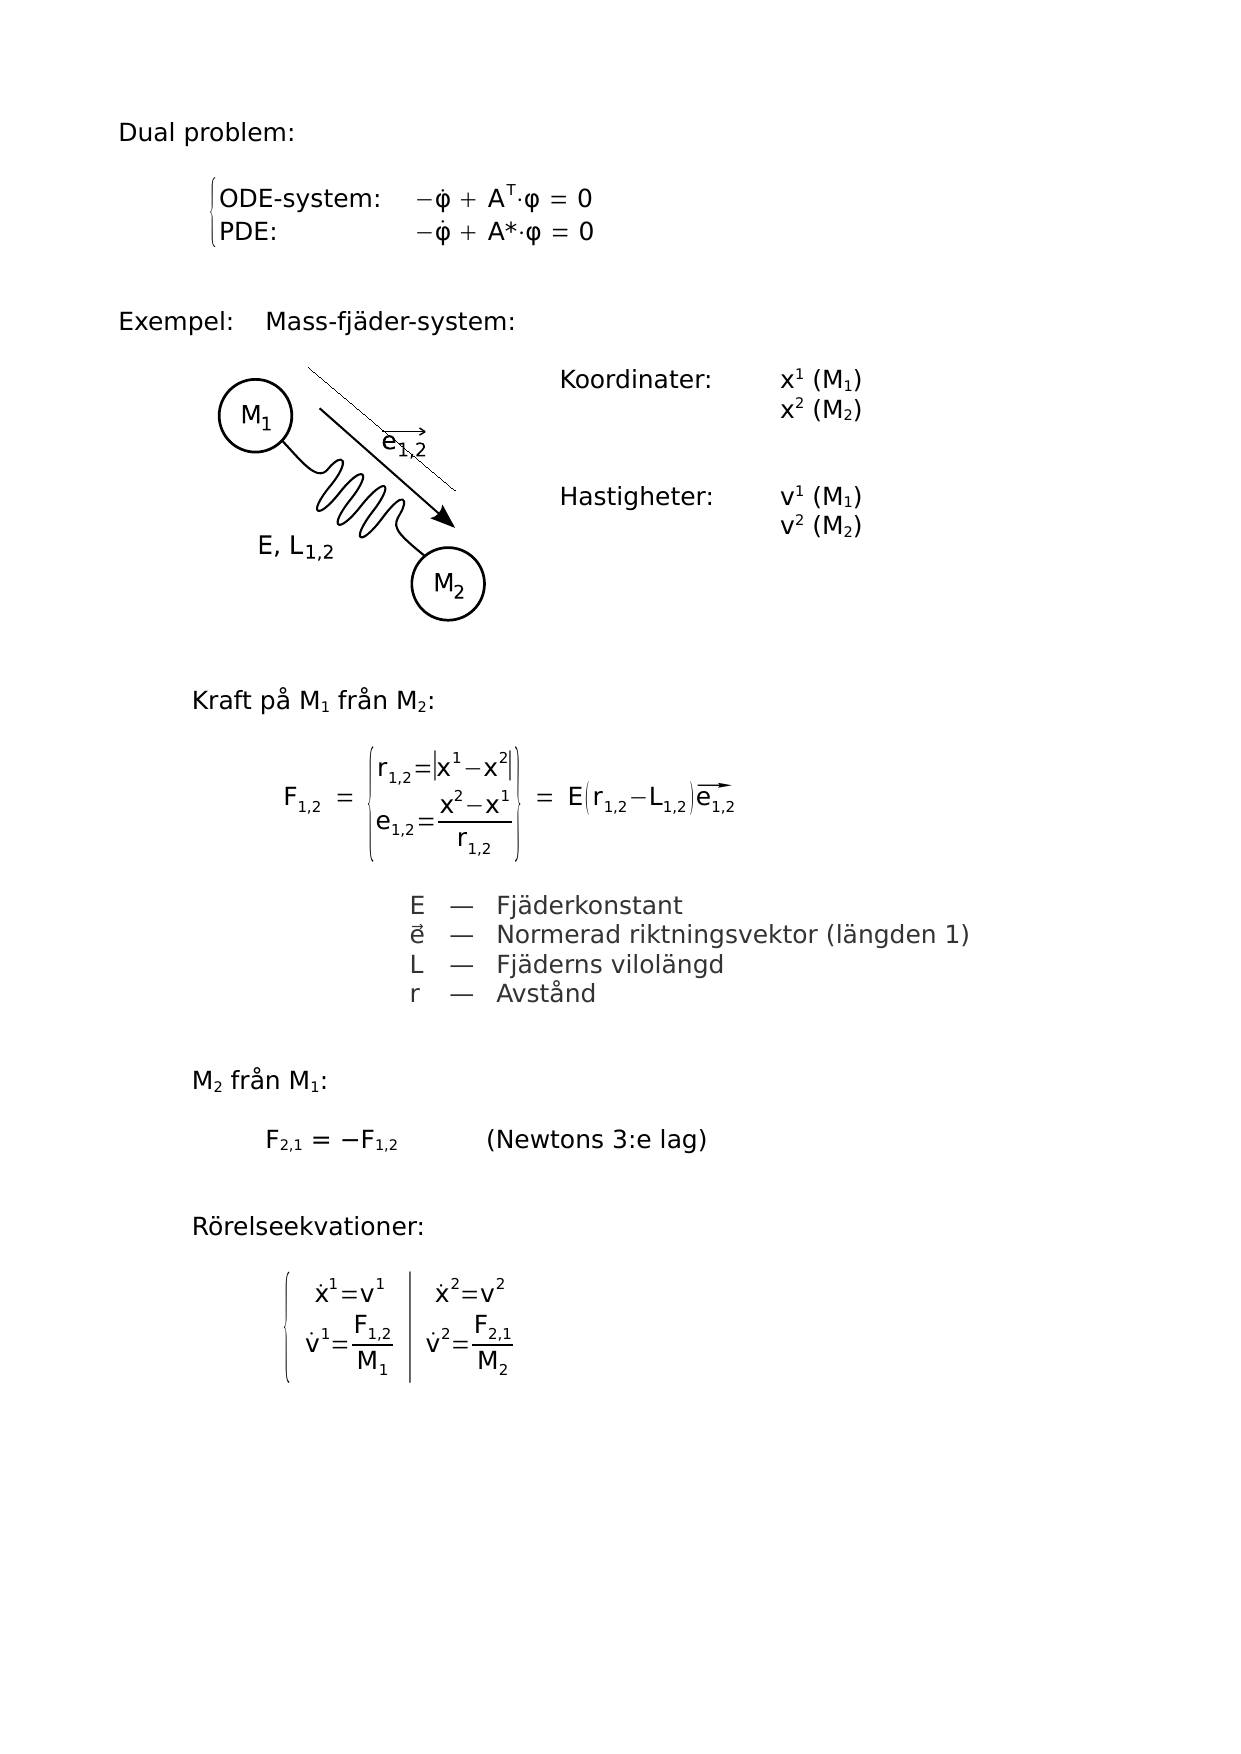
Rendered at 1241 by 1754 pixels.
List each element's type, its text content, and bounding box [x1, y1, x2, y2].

text [345, 482, 433, 511]
text Dual problem: [118, 118, 1122, 147]
text [118, 395, 223, 424]
text [324, 482, 360, 511]
text [118, 482, 331, 511]
text x2 (M2) [288, 395, 1122, 424]
text Rörelseekvationer: [118, 1212, 1122, 1242]
text [118, 511, 404, 541]
text F2,1 = −F1,2 (Newtons 3:e lag) [118, 1125, 1122, 1154]
text v2 (M2) [398, 511, 1122, 541]
text L — Fjäderns vilolängd [118, 950, 1122, 979]
text Exempel: Mass-fjäder-system: [118, 307, 1122, 336]
text Koordinater: x1 (M1) [118, 366, 1122, 395]
text E — Fjäderkonstant [118, 892, 1122, 921]
text Kraft på M1 från M2: [118, 686, 1122, 716]
text r — Avstånd [118, 979, 1122, 1008]
text [319, 482, 346, 509]
text Hastigheter: v1 (M1) [406, 482, 1122, 511]
text M2 från M1: [118, 1067, 1122, 1096]
text e⃗ — Normerad riktningsvektor (längden 1) [118, 921, 1122, 950]
text [221, 395, 290, 424]
